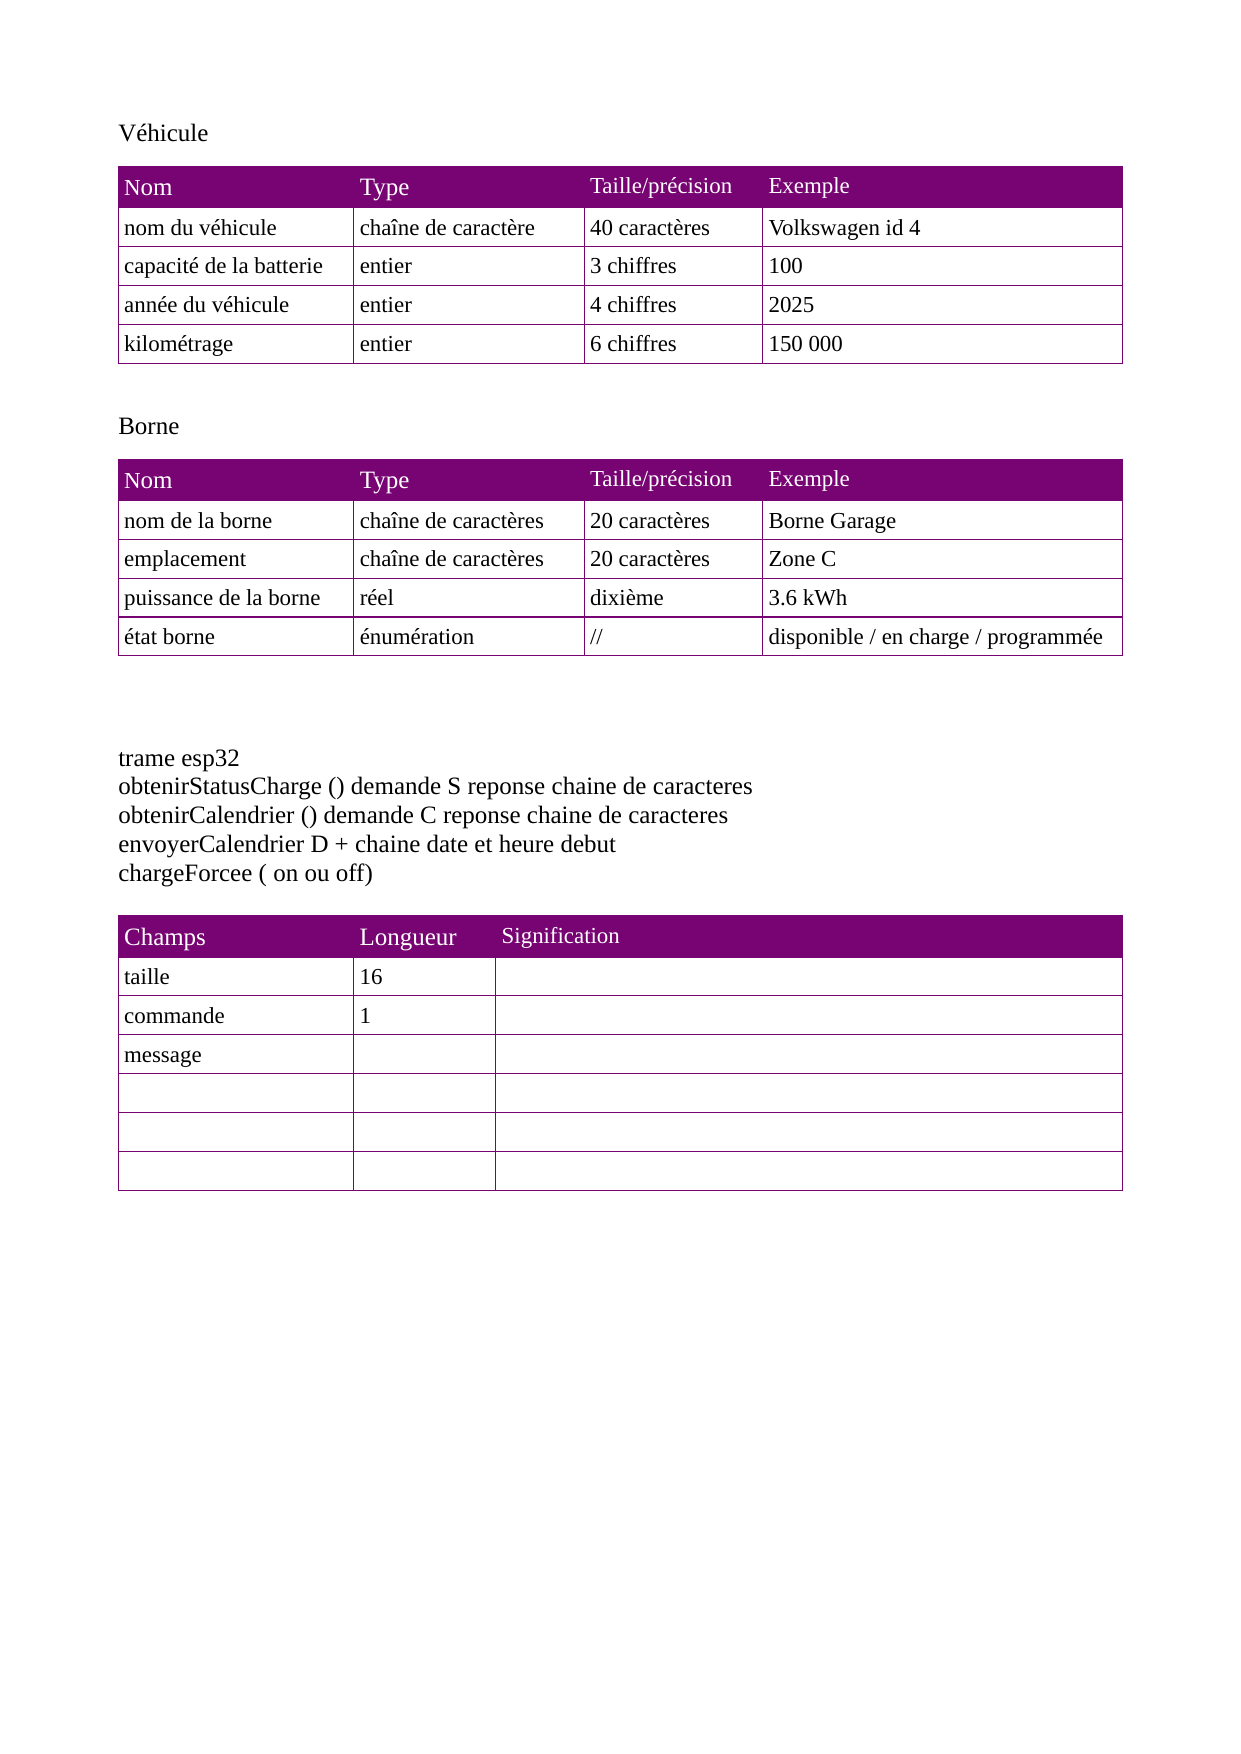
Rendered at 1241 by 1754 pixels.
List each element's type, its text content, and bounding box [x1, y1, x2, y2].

table_header Nom [119, 460, 353, 500]
table_cell entier [354, 286, 584, 323]
table_cell nom du véhicule [119, 208, 353, 246]
text Borne [118, 411, 1122, 440]
table_cell nom de la borne [119, 501, 353, 539]
table_cell [496, 1113, 1122, 1151]
table_header Taille/précision [585, 167, 762, 207]
table_cell message [119, 1035, 353, 1073]
table_cell chaîne de caractère [354, 208, 584, 246]
table_cell emplacement [119, 540, 353, 578]
text Véhicule [118, 118, 1122, 147]
table_cell [496, 1152, 1122, 1189]
table_header Type [354, 167, 584, 207]
table_header Signification [496, 916, 1122, 956]
table_header Type [354, 460, 584, 500]
table_cell dixième [585, 579, 762, 616]
table_cell [496, 1035, 1122, 1073]
table_header Taille/précision [585, 460, 762, 500]
table_cell chaîne de caractères [354, 501, 584, 539]
text chargeForcee ( on ou off) [118, 858, 1122, 886]
table_cell état borne [119, 618, 353, 655]
table_header Nom [119, 167, 353, 207]
table_cell [119, 1152, 353, 1189]
table_cell kilométrage [119, 325, 353, 362]
table_cell 1 [354, 996, 495, 1034]
table_cell 6 chiffres [585, 325, 762, 362]
table_cell disponible / en charge / programmée [763, 618, 1122, 655]
table_cell Volkswagen id 4 [763, 208, 1122, 246]
table_cell 16 [354, 958, 495, 995]
table_cell entier [354, 325, 584, 362]
table_cell [119, 1074, 353, 1112]
table_cell entier [354, 247, 584, 285]
table_cell [354, 1035, 495, 1073]
table_cell 3 chiffres [585, 247, 762, 285]
table_cell 20 caractères [585, 540, 762, 578]
table_cell [354, 1074, 495, 1112]
table_cell 2025 [763, 286, 1122, 323]
table_cell commande [119, 996, 353, 1034]
text envoyerCalendrier D + chaine date et heure debut [118, 829, 1122, 858]
table_cell [119, 1113, 353, 1151]
table_cell Borne Garage [763, 501, 1122, 539]
table_cell taille [119, 958, 353, 995]
table_cell énumération [354, 618, 584, 655]
table_cell [496, 1074, 1122, 1112]
table_cell réel [354, 579, 584, 616]
table_cell 20 caractères [585, 501, 762, 539]
table_cell 3.6 kWh [763, 579, 1122, 616]
table_header Longueur [354, 916, 495, 956]
table_cell [496, 958, 1122, 995]
table_cell puissance de la borne [119, 579, 353, 616]
table_cell [354, 1113, 495, 1151]
table_cell 40 caractères [585, 208, 762, 246]
text trame esp32 [118, 743, 1122, 771]
table_cell chaîne de caractères [354, 540, 584, 578]
table_cell 4 chiffres [585, 286, 762, 323]
table_header Exemple [763, 460, 1122, 500]
table_cell // [585, 618, 762, 655]
table_cell 150 000 [763, 325, 1122, 362]
table_cell capacité de la batterie [119, 247, 353, 285]
text obtenirStatusCharge () demande S reponse chaine de caracteres [118, 771, 1122, 800]
table_cell Zone C [763, 540, 1122, 578]
table_cell [354, 1152, 495, 1189]
table_cell 100 [763, 247, 1122, 285]
table_header Exemple [763, 167, 1122, 207]
text obtenirCalendrier () demande C reponse chaine de caracteres [118, 800, 1122, 829]
table_cell [496, 996, 1122, 1034]
table_header Champs [119, 916, 353, 956]
table_cell année du véhicule [119, 286, 353, 323]
